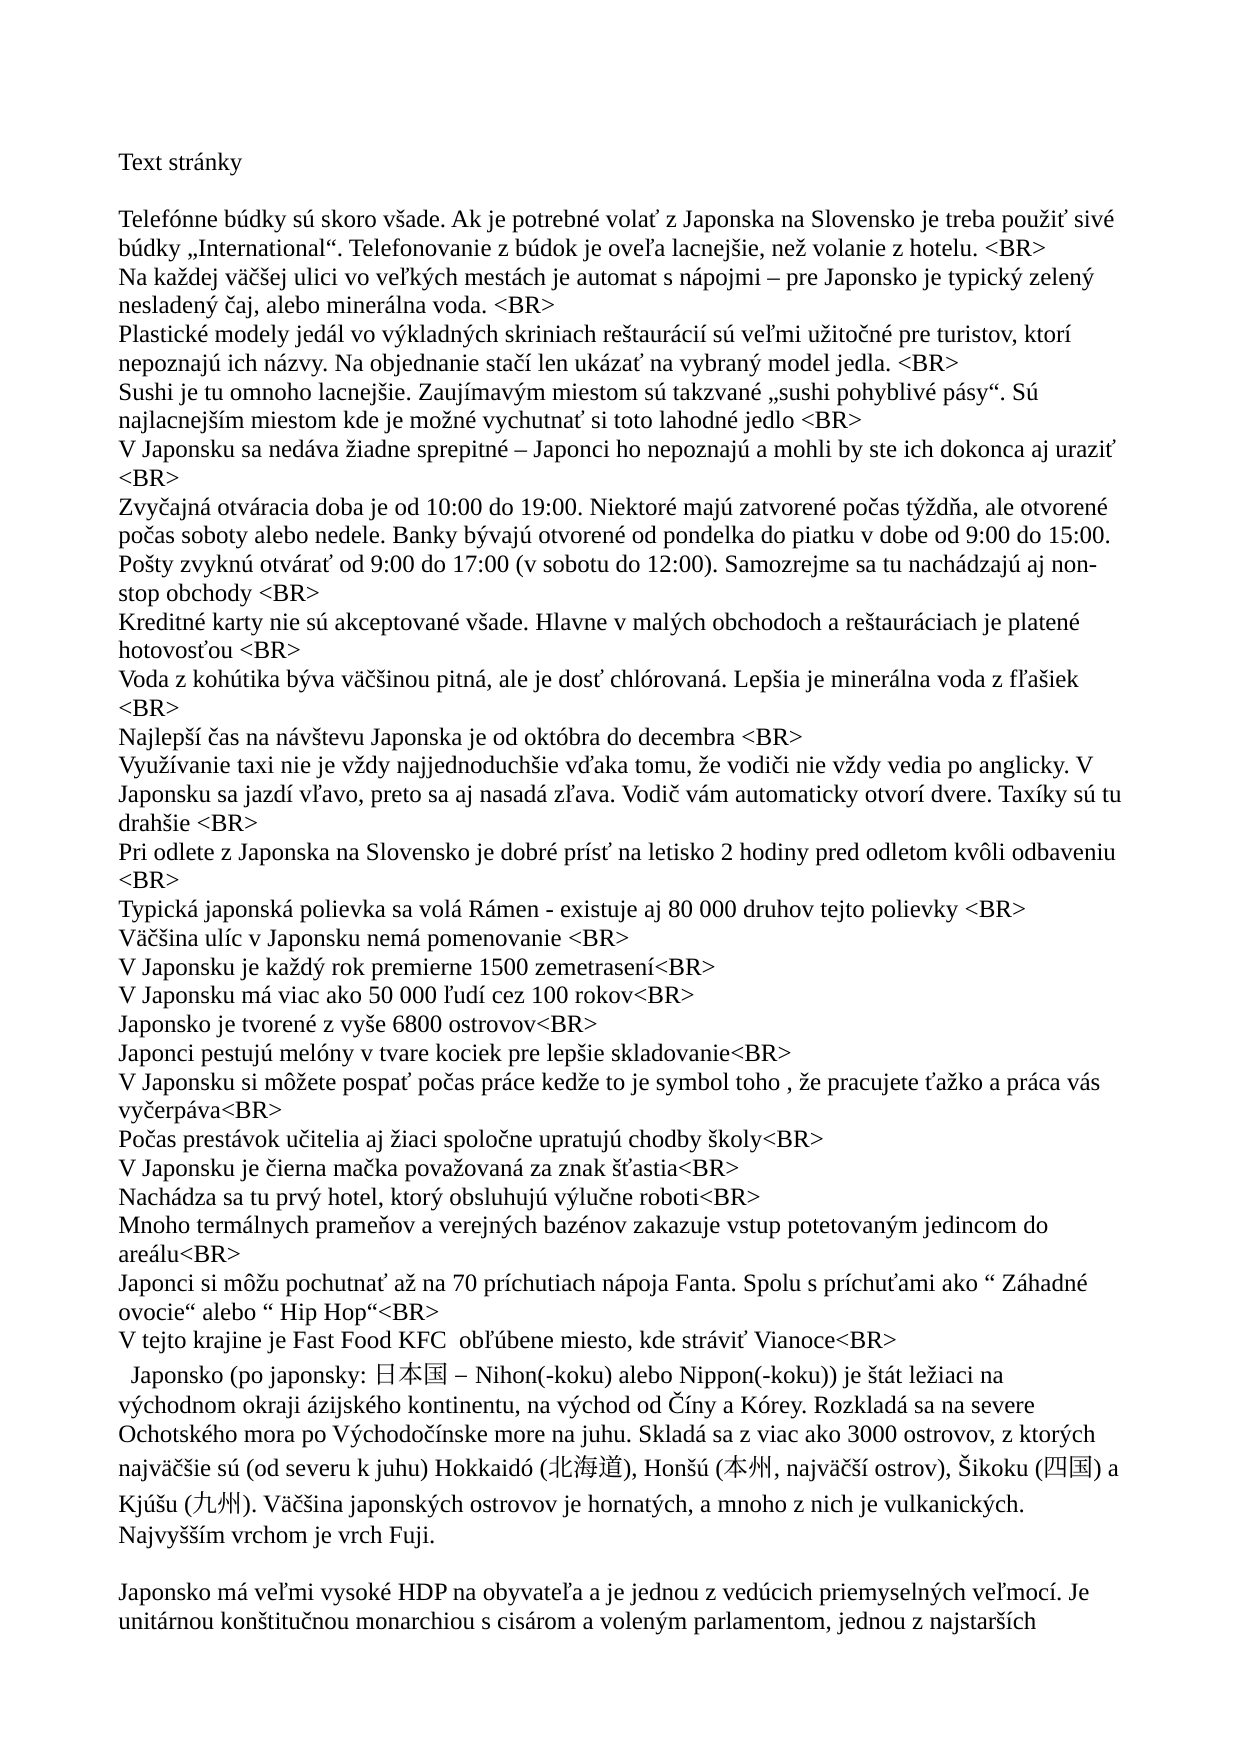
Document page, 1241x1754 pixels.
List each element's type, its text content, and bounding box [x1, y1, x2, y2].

text Počas prestávok učitelia aj žiaci spoločne upratujú chodby školy<BR> [118, 1124, 1122, 1153]
text V Japonsku je čierna mačka považovaná za znak šťastia<BR> [118, 1153, 1122, 1182]
text Kreditné karty nie sú akceptované všade. Hlavne v malých obchodoch a reštauráciach je platené hotovosťou <BR> [118, 607, 1122, 664]
text Text stránky [118, 147, 1122, 176]
text Japonsko (po japonsky: 日本国 – Nihon(-koku) alebo Nippon(-koku)) je štát ležiaci na východnom okraji ázijského kontinentu, na východ od Číny a Kórey. Rozkladá sa na severe Ochotského mora po Východočínske more na juhu. Skladá sa z viac ako 3000 ostrovov, z ktorých najväčšie sú (od severu k juhu) Hokkaidó (北海道), Honšú (本州, najväčší ostrov), Šikoku (四国) a Kjúšu (九州). Väčšina japonských ostrovov je hornatých, a mnoho z nich je vulkanických. Najvyšším vrchom je vrch Fuji. [118, 1354, 1122, 1548]
text Sushi je tu omnoho lacnejšie. Zaujímavým miestom sú takzvané „sushi pohyblivé pásy“. Sú najlacnejším miestom kde je možné vychutnať si toto lahodné jedlo <BR> [118, 377, 1122, 434]
text Zvyčajná otváracia doba je od 10:00 do 19:00. Niektoré majú zatvorené počas týždňa, ale otvorené počas soboty alebo nedele. Banky bývajú otvorené od pondelka do piatku v dobe od 9:00 do 15:00. Pošty zvyknú otvárať od 9:00 do 17:00 (v sobotu do 12:00). Samozrejme sa tu nachádzajú aj non-stop obchody <BR> [118, 492, 1122, 607]
text Väčšina ulíc v Japonsku nemá pomenovanie <BR> [118, 923, 1122, 952]
text Najlepší čas na návštevu Japonska je od októbra do decembra <BR> [118, 722, 1122, 751]
text V Japonsku je každý rok premierne 1500 zemetrasení<BR> [118, 952, 1122, 981]
text Telefónne búdky sú skoro všade. Ak je potrebné volať z Japonska na Slovensko je treba použiť sivé búdky „International“. Telefonovanie z búdok je oveľa lacnejšie, než volanie z hotelu. <BR> [118, 204, 1122, 262]
text V Japonsku má viac ako 50 000 ľudí cez 100 rokov<BR> [118, 981, 1122, 1009]
text Využívanie taxi nie je vždy najjednoduchšie vďaka tomu, že vodiči nie vždy vedia po anglicky. V Japonsku sa jazdí vľavo, preto sa aj nasadá zľava. Vodič vám automaticky otvorí dvere. Taxíky sú tu drahšie <BR> [118, 751, 1122, 837]
text Mnoho termálnych prameňov a verejných bazénov zakazuje vstup potetovaným jedincom do areálu<BR> [118, 1211, 1122, 1268]
text Japonsko má veľmi vysoké HDP na obyvateľa a je jednou z vedúcich priemyselných veľmocí. Je unitárnou konštitučnou monarchiou s cisárom a voleným parlamentom, jednou z najstarších [118, 1577, 1122, 1635]
text Plastické modely jedál vo výkladných skriniach reštaurácií sú veľmi užitočné pre turistov, ktorí nepoznajú ich názvy. Na objednanie stačí len ukázať na vybraný model jedla. <BR> [118, 319, 1122, 377]
text V Japonsku si môžete pospať počas práce kedže to je symbol toho , že pracujete ťažko a práca vás vyčerpáva<BR> [118, 1067, 1122, 1124]
text Japonsko je tvorené z vyše 6800 ostrovov<BR> [118, 1009, 1122, 1038]
text Pri odlete z Japonska na Slovensko je dobré prísť na letisko 2 hodiny pred odletom kvôli odbaveniu <BR> [118, 837, 1122, 894]
text Typická japonská polievka sa volá Rámen - existuje aj 80 000 druhov tejto polievky <BR> [118, 894, 1122, 923]
text V tejto krajine je Fast Food KFC obľúbene miesto, kde stráviť Vianoce<BR> [118, 1326, 1122, 1354]
text Voda z kohútika býva väčšinou pitná, ale je dosť chlórovaná. Lepšia je minerálna voda z fľašiek <BR> [118, 664, 1122, 722]
text V Japonsku sa nedáva žiadne sprepitné – Japonci ho nepoznajú a mohli by ste ich dokonca aj uraziť <BR> [118, 434, 1122, 492]
text Nachádza sa tu prvý hotel, ktorý obsluhujú výlučne roboti<BR> [118, 1182, 1122, 1211]
text Japonci pestujú melóny v tvare kociek pre lepšie skladovanie<BR> [118, 1038, 1122, 1067]
text Japonci si môžu pochutnať až na 70 príchutiach nápoja Fanta. Spolu s príchuťami ako “ Záhadné ovocie“ alebo “ Hip Hop“<BR> [118, 1268, 1122, 1326]
text Na každej väčšej ulici vo veľkých mestách je automat s nápojmi – pre Japonsko je typický zelený nesladený čaj, alebo minerálna voda. <BR> [118, 262, 1122, 319]
